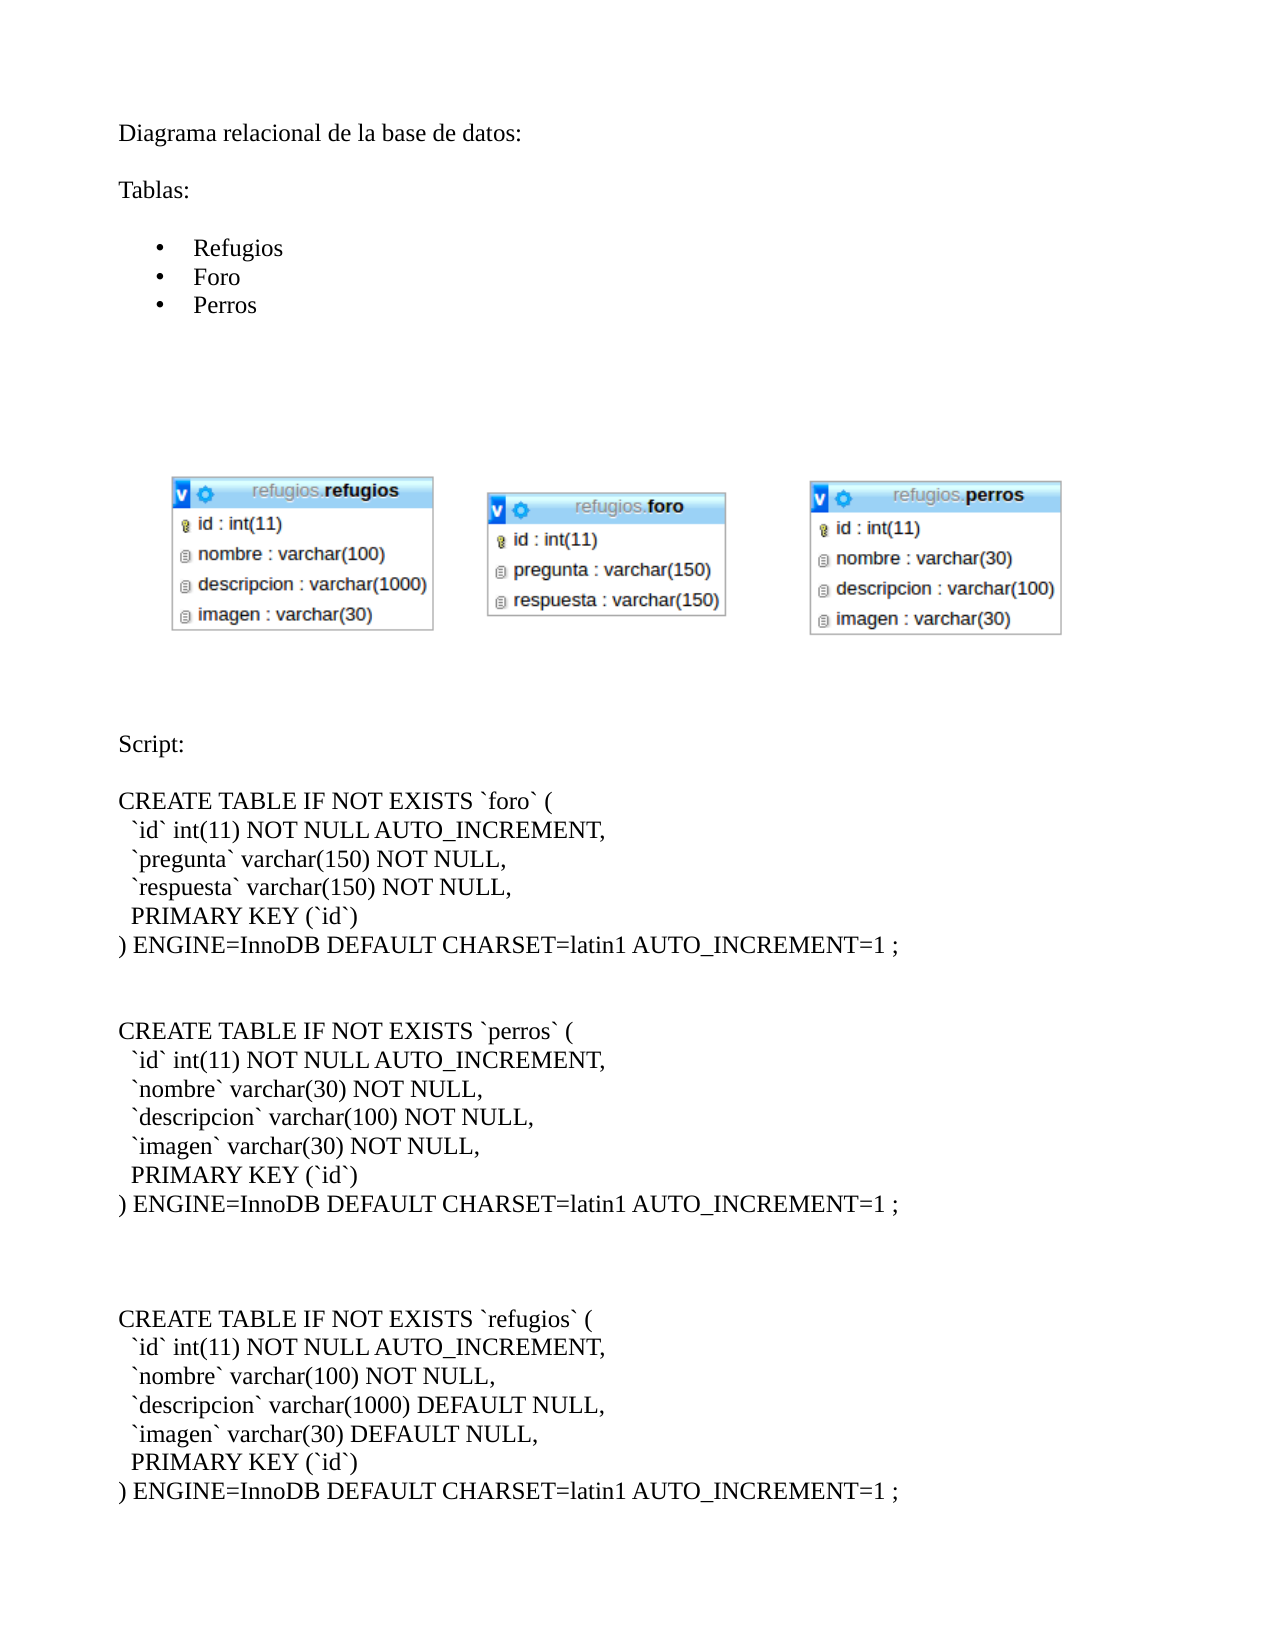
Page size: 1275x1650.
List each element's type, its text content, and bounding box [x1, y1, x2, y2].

text ) ENGINE=InnoDB DEFAULT CHARSET=latin1 AUTO_INCREMENT=1 ; [118, 930, 1157, 959]
picture [94, 373, 1134, 700]
list Perros [156, 291, 1157, 319]
list Refugios [156, 233, 1157, 262]
text `respuesta` varchar(150) NOT NULL, [118, 872, 1157, 901]
text ) ENGINE=InnoDB DEFAULT CHARSET=latin1 AUTO_INCREMENT=1 ; [118, 1189, 1157, 1217]
list Foro [156, 262, 1157, 291]
text `id` int(11) NOT NULL AUTO_INCREMENT, [118, 1332, 1157, 1361]
text PRIMARY KEY (`id`) [118, 1447, 1157, 1476]
text `id` int(11) NOT NULL AUTO_INCREMENT, [118, 815, 1157, 844]
text `descripcion` varchar(1000) DEFAULT NULL, [118, 1390, 1157, 1419]
text Diagrama relacional de la base de datos: [118, 118, 1157, 147]
text Tablas: [118, 176, 1157, 204]
text `nombre` varchar(100) NOT NULL, [118, 1361, 1157, 1390]
text `imagen` varchar(30) NOT NULL, [118, 1131, 1157, 1160]
text ) ENGINE=InnoDB DEFAULT CHARSET=latin1 AUTO_INCREMENT=1 ; [118, 1476, 1157, 1505]
text `pregunta` varchar(150) NOT NULL, [118, 844, 1157, 872]
text PRIMARY KEY (`id`) [118, 1160, 1157, 1189]
text `id` int(11) NOT NULL AUTO_INCREMENT, [118, 1045, 1157, 1074]
text PRIMARY KEY (`id`) [118, 901, 1157, 930]
text `imagen` varchar(30) DEFAULT NULL, [118, 1419, 1157, 1447]
text CREATE TABLE IF NOT EXISTS `foro` ( [118, 786, 1157, 815]
text `descripcion` varchar(100) NOT NULL, [118, 1102, 1157, 1131]
text CREATE TABLE IF NOT EXISTS `perros` ( [118, 1016, 1157, 1045]
text `nombre` varchar(30) NOT NULL, [118, 1074, 1157, 1102]
text Script: [118, 729, 1157, 757]
text CREATE TABLE IF NOT EXISTS `refugios` ( [118, 1304, 1157, 1332]
